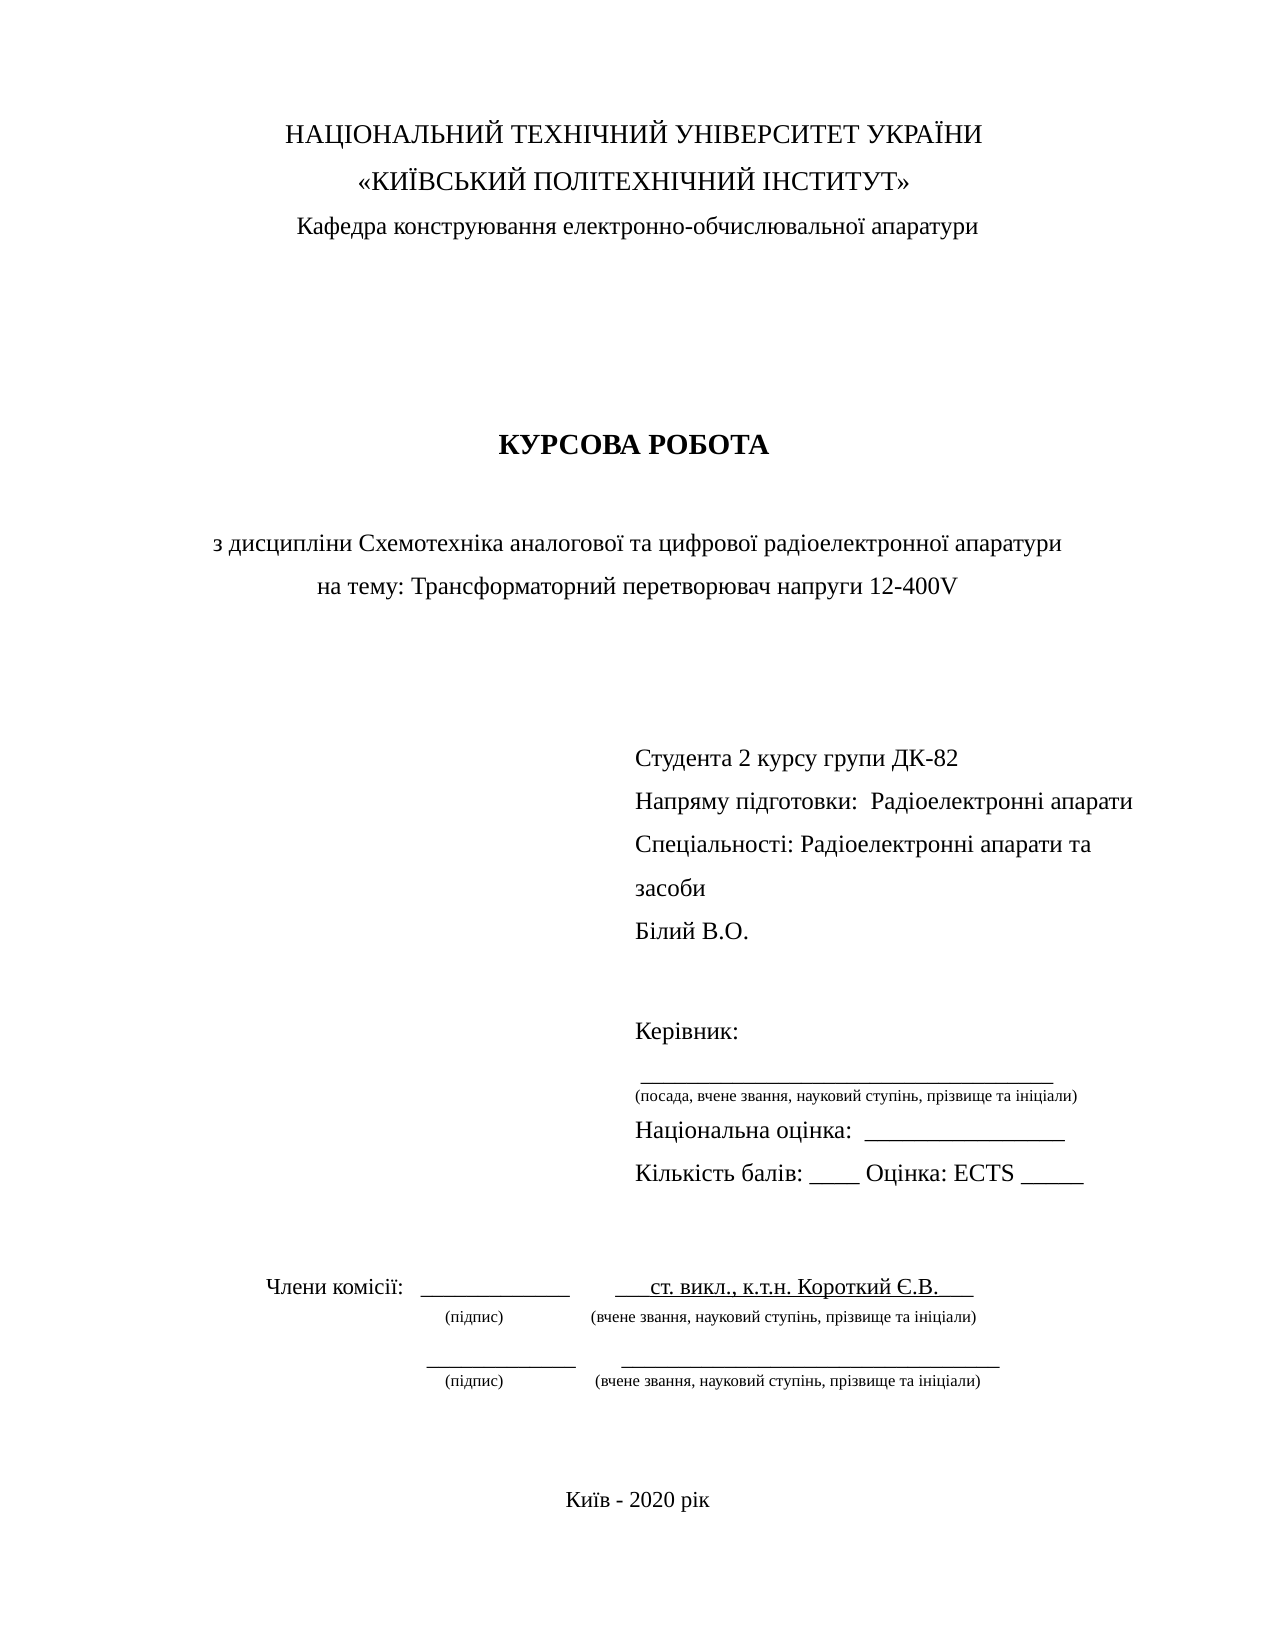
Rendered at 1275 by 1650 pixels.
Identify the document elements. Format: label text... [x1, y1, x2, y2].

text (підпис) (вчене звання, науковий ступінь, прізвище та ініціали) [266, 1371, 1157, 1390]
text Напряму підготовки: Радіоелектронні апарати [635, 786, 1157, 815]
text НАЦІОНАЛЬНИЙ ТЕХНІЧНИЙ УНІВЕРСИТЕТ УКРАЇНИ [118, 118, 1157, 149]
text на тему: Трансформаторний перетворювач напруги 12-400V [118, 571, 1157, 599]
text ____________________________________ [635, 1059, 1157, 1086]
text (підпис) (вчене звання, науковий ступінь, прізвище та ініціали) [266, 1299, 1157, 1328]
text Студента 2 курсу групи ДК-82 [635, 743, 1157, 772]
text КУРСОВА РОБОТА [118, 427, 1157, 461]
text «КИЇВСЬКИЙ ПОЛІТЕХНІЧНИЙ ІНСТИТУТ» [118, 165, 1157, 196]
text Члени комісії: _____________ ___ст. викл., к.т.н. Короткий Є.В.___ [266, 1273, 1157, 1299]
text Спеціальності: Радіоелектронні апарати та засоби [635, 829, 1157, 901]
text _____________ _________________________________ [266, 1342, 1157, 1371]
text (посада, вчене звання, науковий ступінь, прізвище та ініціали) [635, 1086, 1157, 1105]
text Київ - 2020 рік [118, 1486, 1157, 1512]
text Керівник: [635, 1016, 1157, 1045]
text Кафедра конструювання електронно-обчислювальної апаратури [118, 211, 1157, 240]
text Національна оцінка: ________________ [635, 1115, 1157, 1143]
text Кількість балів: ____ Оцінка: ECTS _____ [635, 1158, 1157, 1187]
text Білий В.О. [635, 916, 1157, 944]
text з дисципліни Схемотехніка аналогової та цифрової радіоелектронної апаратури [118, 528, 1157, 556]
